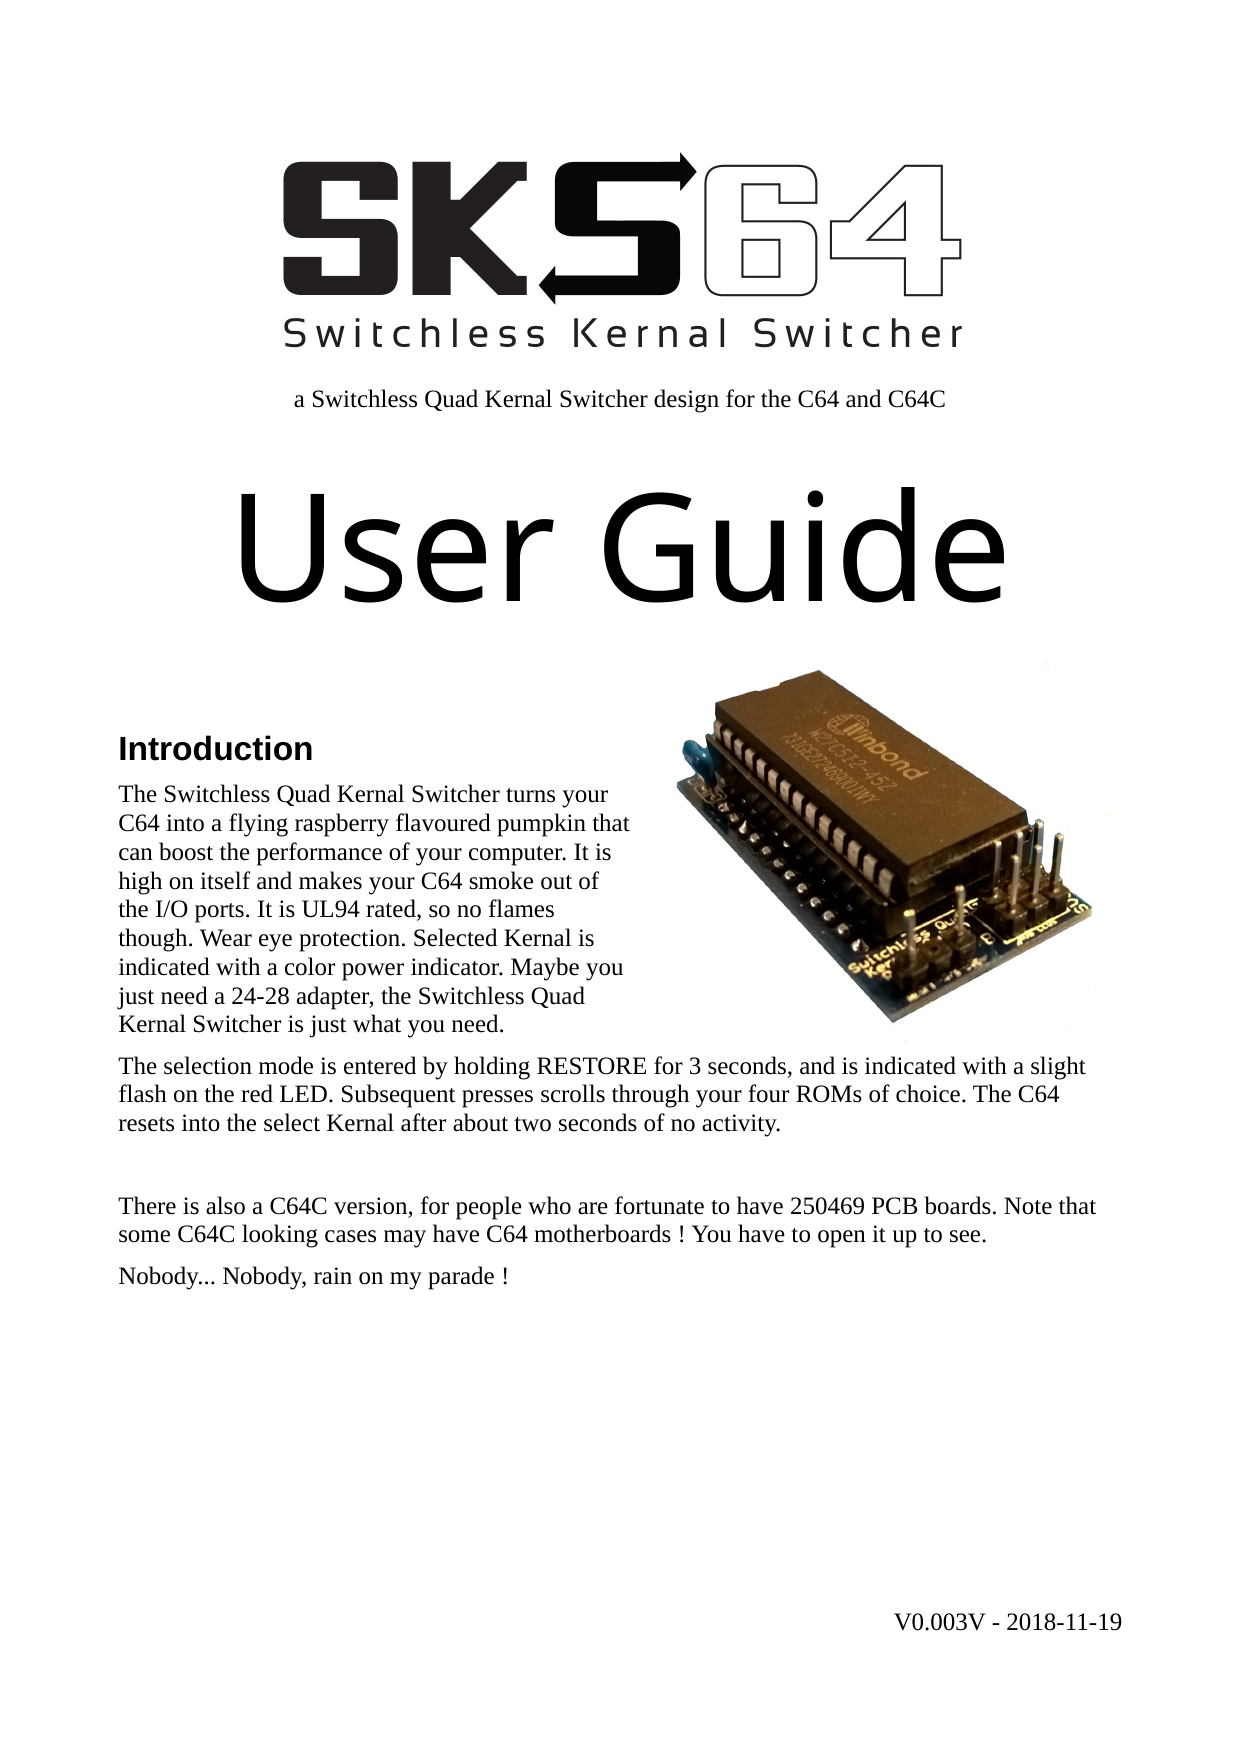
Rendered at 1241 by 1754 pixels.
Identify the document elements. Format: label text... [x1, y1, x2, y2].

picture [264, 146, 976, 356]
text There is also a C64C version, for people who are fortunate to have 250469 PCB boards. Note that some C64C looking cases may have C64 motherboards ! You have to open it up to see. [118, 1191, 1122, 1248]
subtitle Introduction [118, 728, 645, 767]
subtitle [1108, 728, 1122, 767]
text User Guide [118, 442, 1122, 646]
text The Switchless Quad Kernal Switcher turns your C64 into a flying raspberry flavoured pumpkin that can boost the performance of your computer. It is high on itself and makes your C64 smoke out of the I/O ports. It is UL94 rated, so no flames though. Wear eye protection. Selected Kernal is indicated with a color power indicator. Maybe you just need a 24-28 adapter, the Switchless Quad Kernal Switcher is just what you need. [118, 779, 645, 1038]
text a Switchless Quad Kernal Switcher design for the C64 and C64C [118, 384, 1122, 413]
picture [645, 658, 1108, 1042]
text Nobody... Nobody, rain on my parade ! [118, 1261, 1122, 1289]
text The selection mode is entered by holding RESTORE for 3 seconds, and is indicated with a slight flash on the red LED. Subsequent presses scrolls through your four ROMs of choice. The C64 resets into the select Kernal after about two seconds of no activity. [118, 1051, 1122, 1137]
